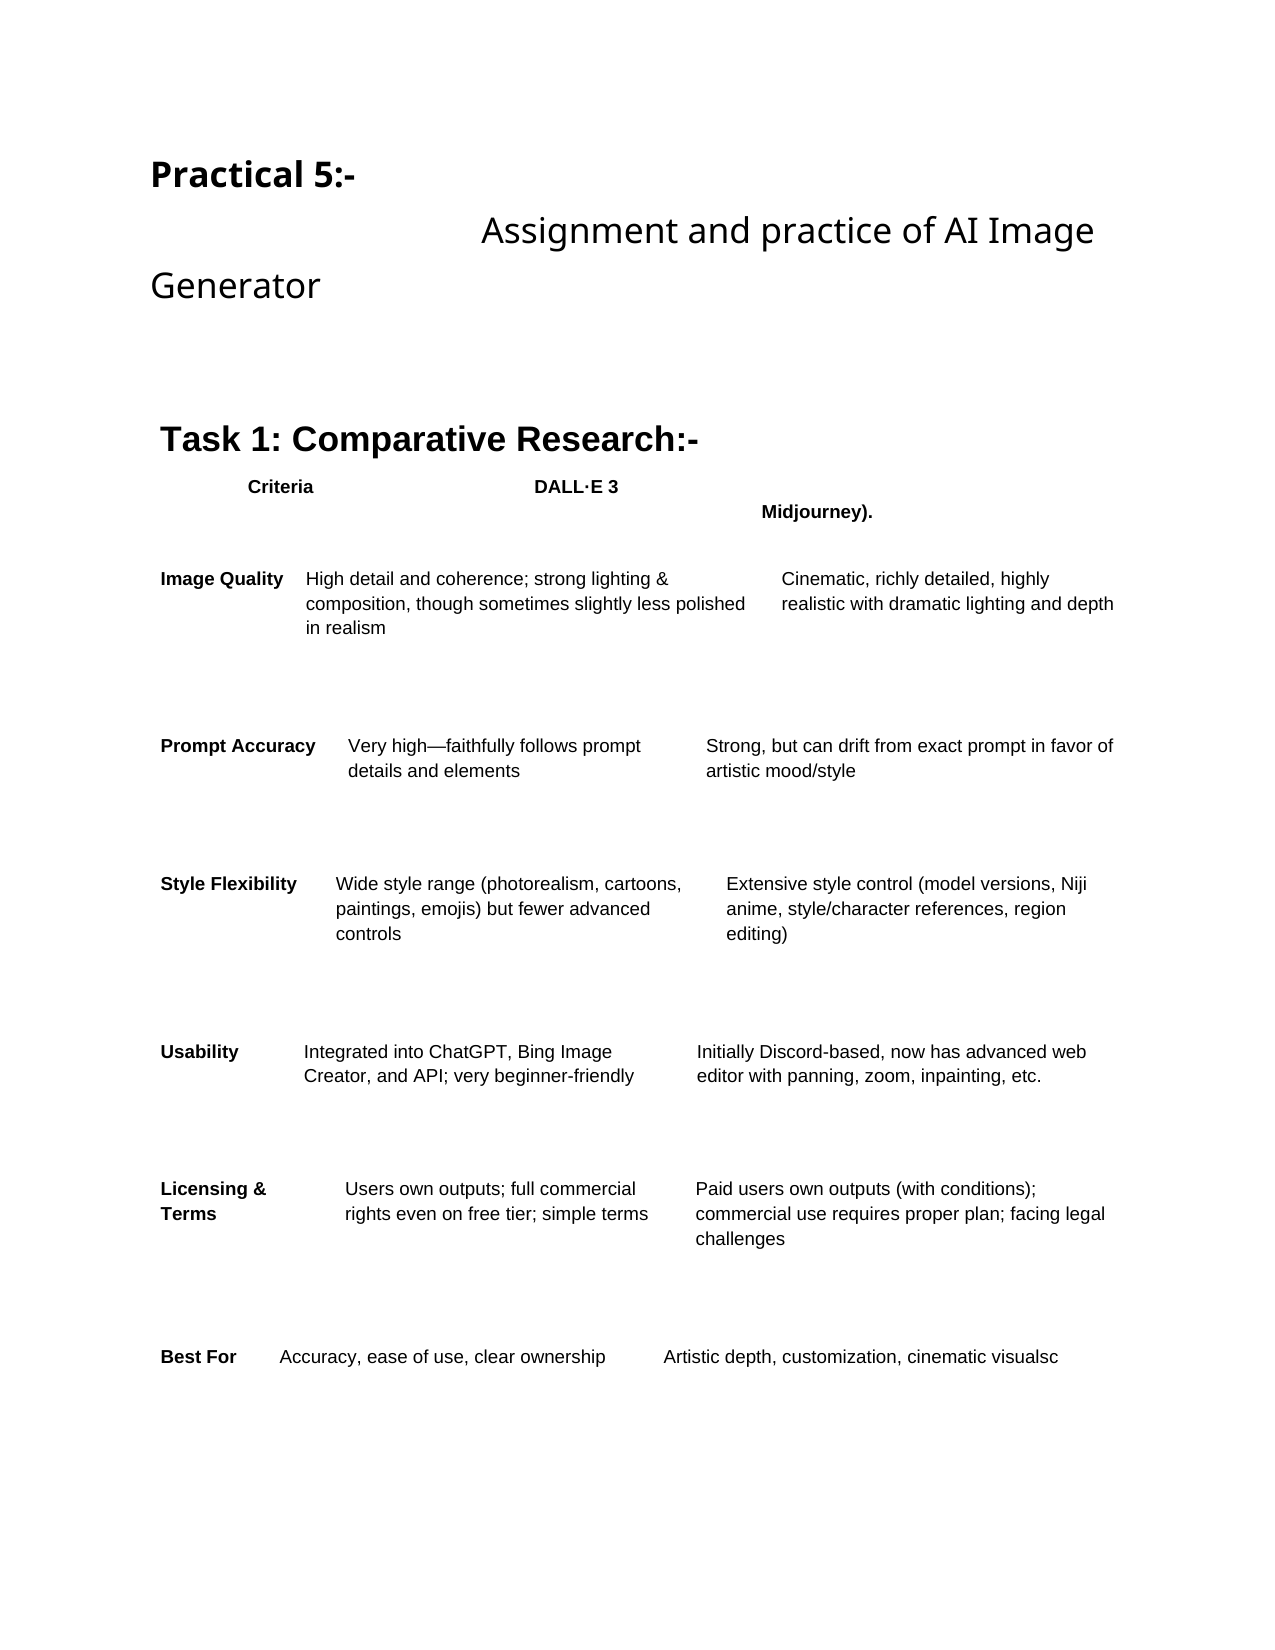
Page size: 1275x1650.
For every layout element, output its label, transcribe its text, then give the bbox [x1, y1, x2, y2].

table_header Wide style range (photorealism, cartoons, paintings, emojis) but fewer advanced controls [325, 863, 716, 1005]
table_header Image Quality [150, 557, 295, 700]
table_header Strong, but can drift from exact prompt in favor of artistic mood/style [695, 725, 1125, 838]
text Practical 5:- [150, 150, 1125, 198]
table_header Paid users own outputs (with conditions); commercial use requires proper plan; facing legal challenges [685, 1168, 1125, 1311]
table_header Artistic depth, customization, cinematic visualsc [653, 1335, 1125, 1422]
table_header Criteria [150, 465, 411, 532]
table_header Style Flexibility [150, 863, 325, 1005]
text Assignment and practice of AI Image Generator [150, 205, 1125, 309]
table_header High detail and coherence; strong lighting & composition, though sometimes slightly less polished in realism [295, 557, 771, 700]
table_header Cinematic, richly detailed, highly realistic with dramatic lighting and depth [771, 557, 1125, 700]
table_header Integrated into ChatGPT, Bing Image Creator, and API; very beginner-friendly [293, 1030, 686, 1143]
text Task 1: Comparative Research:- [150, 418, 1125, 459]
table_header [664, 465, 692, 532]
table_header Best For [150, 1335, 269, 1422]
table_header Initially Discord-based, now has advanced web editor with panning, zoom, inpainting, etc. [686, 1030, 1125, 1143]
table_header Usability [150, 1030, 293, 1143]
table_header Very high—faithfully follows prompt details and elements [338, 725, 695, 838]
table_header Accuracy, ease of use, clear ownership [269, 1335, 653, 1422]
table_header Midjourney). [692, 465, 942, 532]
table_header Prompt Accuracy [150, 725, 337, 838]
table_header Licensing & Terms [150, 1168, 334, 1311]
table_header DALL·E 3 [411, 465, 664, 532]
table_header Users own outputs; full commercial rights even on free tier; simple terms [335, 1168, 685, 1311]
table_header Extensive style control (model versions, Niji anime, style/character references, region editing) [716, 863, 1125, 1005]
